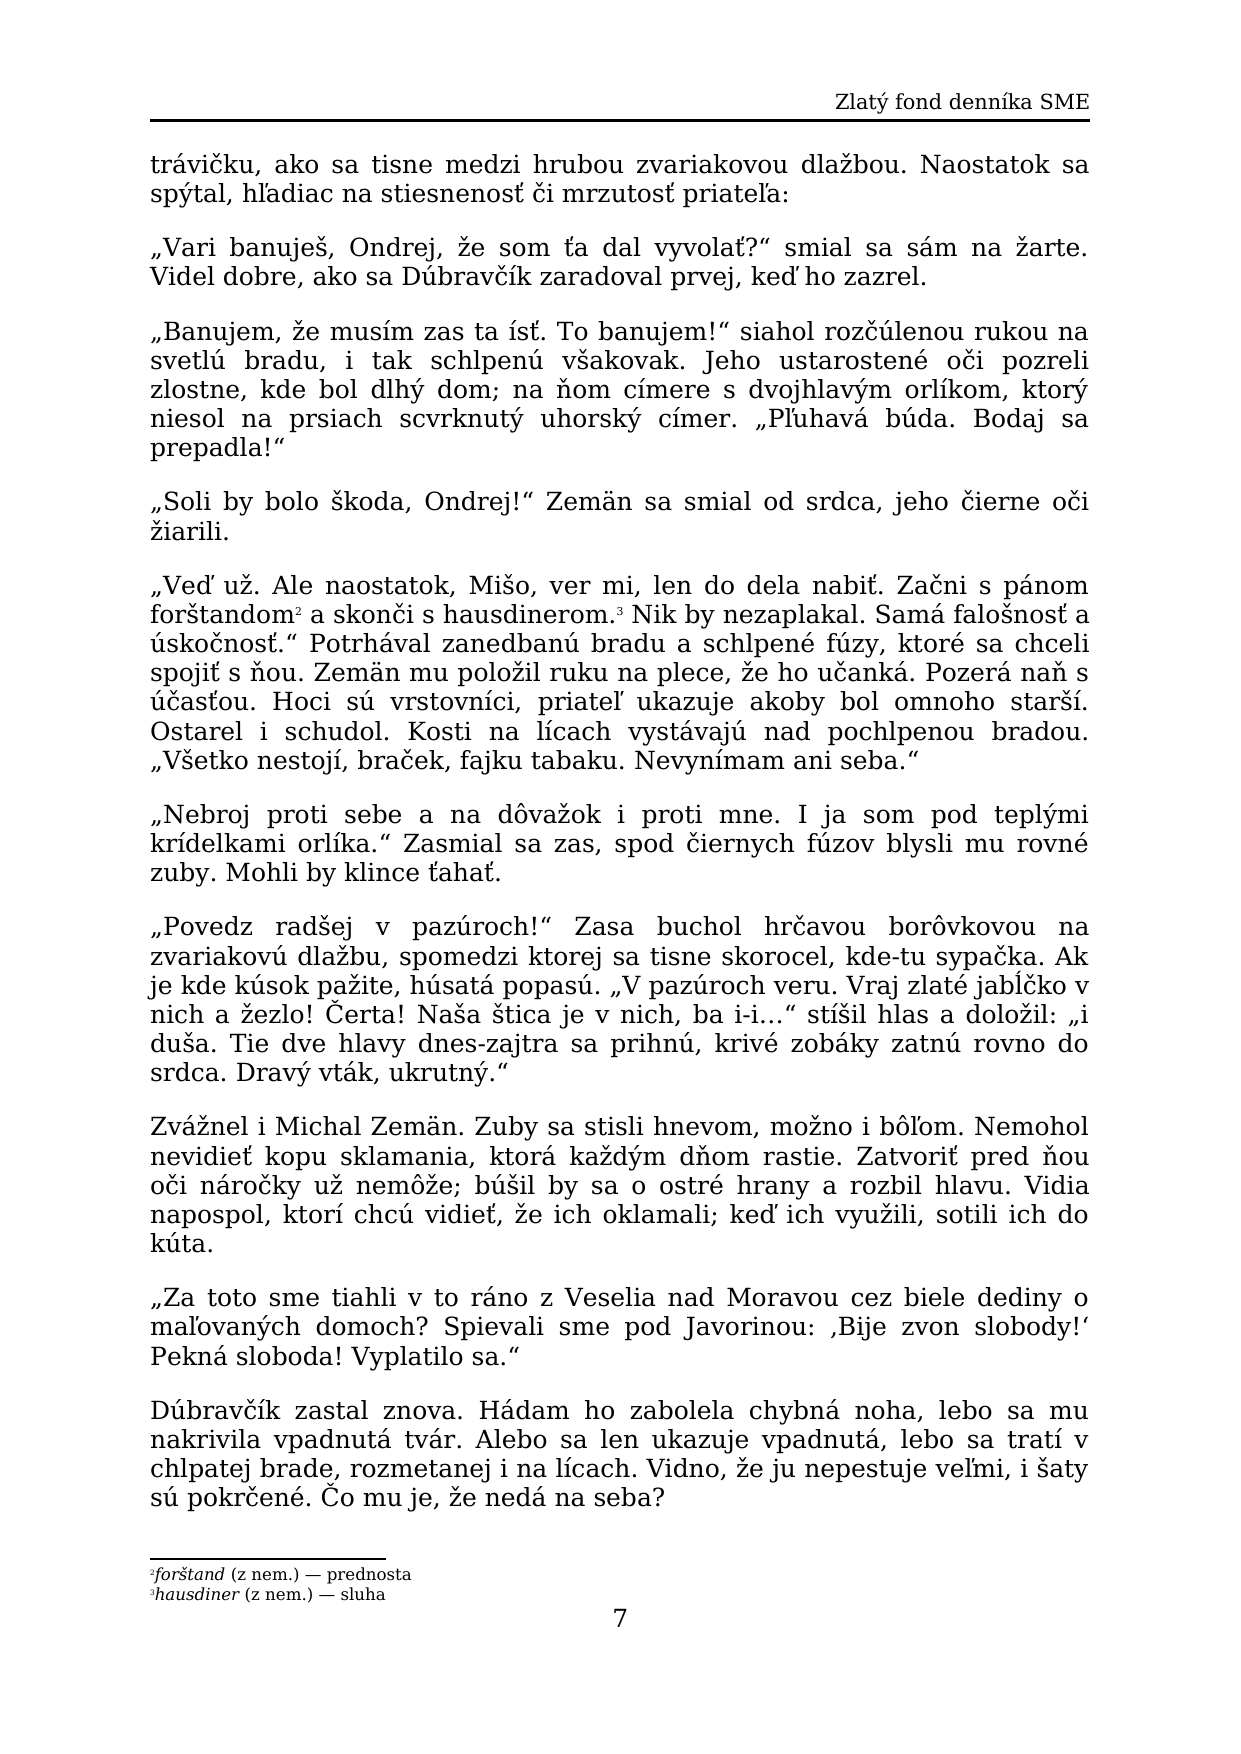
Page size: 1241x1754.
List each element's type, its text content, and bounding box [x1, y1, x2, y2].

text „Za toto sme tiahli v to ráno z Veselia nad Moravou cez biele dediny o maľovaných domoch? Spievali sme pod Javorinou: ,Bije zvon slobody!‘ Pekná sloboda! Vyplatilo sa.“ [150, 1283, 1090, 1371]
text „Vari banuješ, Ondrej, že som ťa dal vyvolať?“ smial sa sám na žarte. Videl dobre, ako sa Dúbravčík zaradoval prvej, keď ho zazrel. [150, 233, 1090, 292]
text „Banujem, že musím zas ta ísť. To banujem!“ siahol rozčúlenou rukou na svetlú bradu, i tak schlpenú všakovak. Jeho ustarostené oči pozreli zlostne, kde bol dlhý dom; na ňom címere s dvojhlavým orlíkom, ktorý niesol na prsiach scvrknutý uhorský címer. „Pľuhavá búda. Bodaj sa prepadla!“ [150, 317, 1090, 462]
text „Veď už. Ale naostatok, Mišo, ver mi, len do dela nabiť. Začni s pánom forštandom2 a skonči s hausdinerom.3 Nik by nezaplakal. Samá falošnosť a úskočnosť.“ Potrhával zanedbanú bradu a schlpené fúzy, ktoré sa chceli spojiť s ňou. Zemän mu položil ruku na plece, že ho učanká. Pozerá naň s účasťou. Hoci sú vrstovníci, priateľ ukazuje akoby bol omnoho starší. Ostarel i schudol. Kosti na lícach vystávajú nad pochlpenou bradou. „Všetko nestojí, braček, fajku tabaku. Nevynímam ani seba.“ [150, 571, 1090, 775]
text „Nebroj proti sebe a na dôvažok i proti mne. I ja som pod teplými krídelkami orlíka.“ Zasmial sa zas, spod čiernych fúzov blysli mu rovné zuby. Mohli by klince ťahať. [150, 800, 1090, 888]
text „Povedz radšej v pazúroch!“ Zasa buchol hrčavou borôvkovou na zvariakovú dlažbu, spomedzi ktorej sa tisne skorocel, kde-tu sypačka. Ak je kde kúsok pažite, húsatá popasú. „V pazúroch veru. Vraj zlaté jabĺčko v nich a žezlo! Čerta! Naša štica je v nich, ba i-i…“ stíšil hlas a doložil: „i duša. Tie dve hlavy dnes-zajtra sa prihnú, krivé zobáky zatnú rovno do srdca. Dravý vták, ukrutný.“ [150, 913, 1090, 1088]
text trávičku, ako sa tisne medzi hrubou zvariakovou dlažbou. Naostatok sa spýtal, hľadiac na stiesnenosť či mrzutosť priateľa: [150, 150, 1090, 208]
text Zvážnel i Michal Zemän. Zuby sa stisli hnevom, možno i bôľom. Nemohol nevidieť kopu sklamania, ktorá každým dňom rastie. Zatvoriť pred ňou oči náročky už nemôže; búšil by sa o ostré hrany a rozbil hlavu. Vidia napospol, ktorí chcú vidieť, že ich oklamali; keď ich využili, sotili ich do kúta. [150, 1113, 1090, 1258]
text 2forštand (z nem.) — prednosta [150, 1565, 1090, 1584]
text Dúbravčík zastal znova. Hádam ho zabolela chybná noha, lebo sa mu nakrivila vpadnutá tvár. Alebo sa len ukazuje vpadnutá, lebo sa tratí v chlpatej brade, rozmetanej i na lícach. Vidno, že ju nepestuje veľmi, i šaty sú pokrčené. Čo mu je, že nedá na seba? [150, 1396, 1090, 1513]
text 3hausdiner (z nem.) — sluha [150, 1584, 1090, 1604]
text „Soli by bolo škoda, Ondrej!“ Zemän sa smial od srdca, jeho čierne oči žiarili. [150, 487, 1090, 546]
